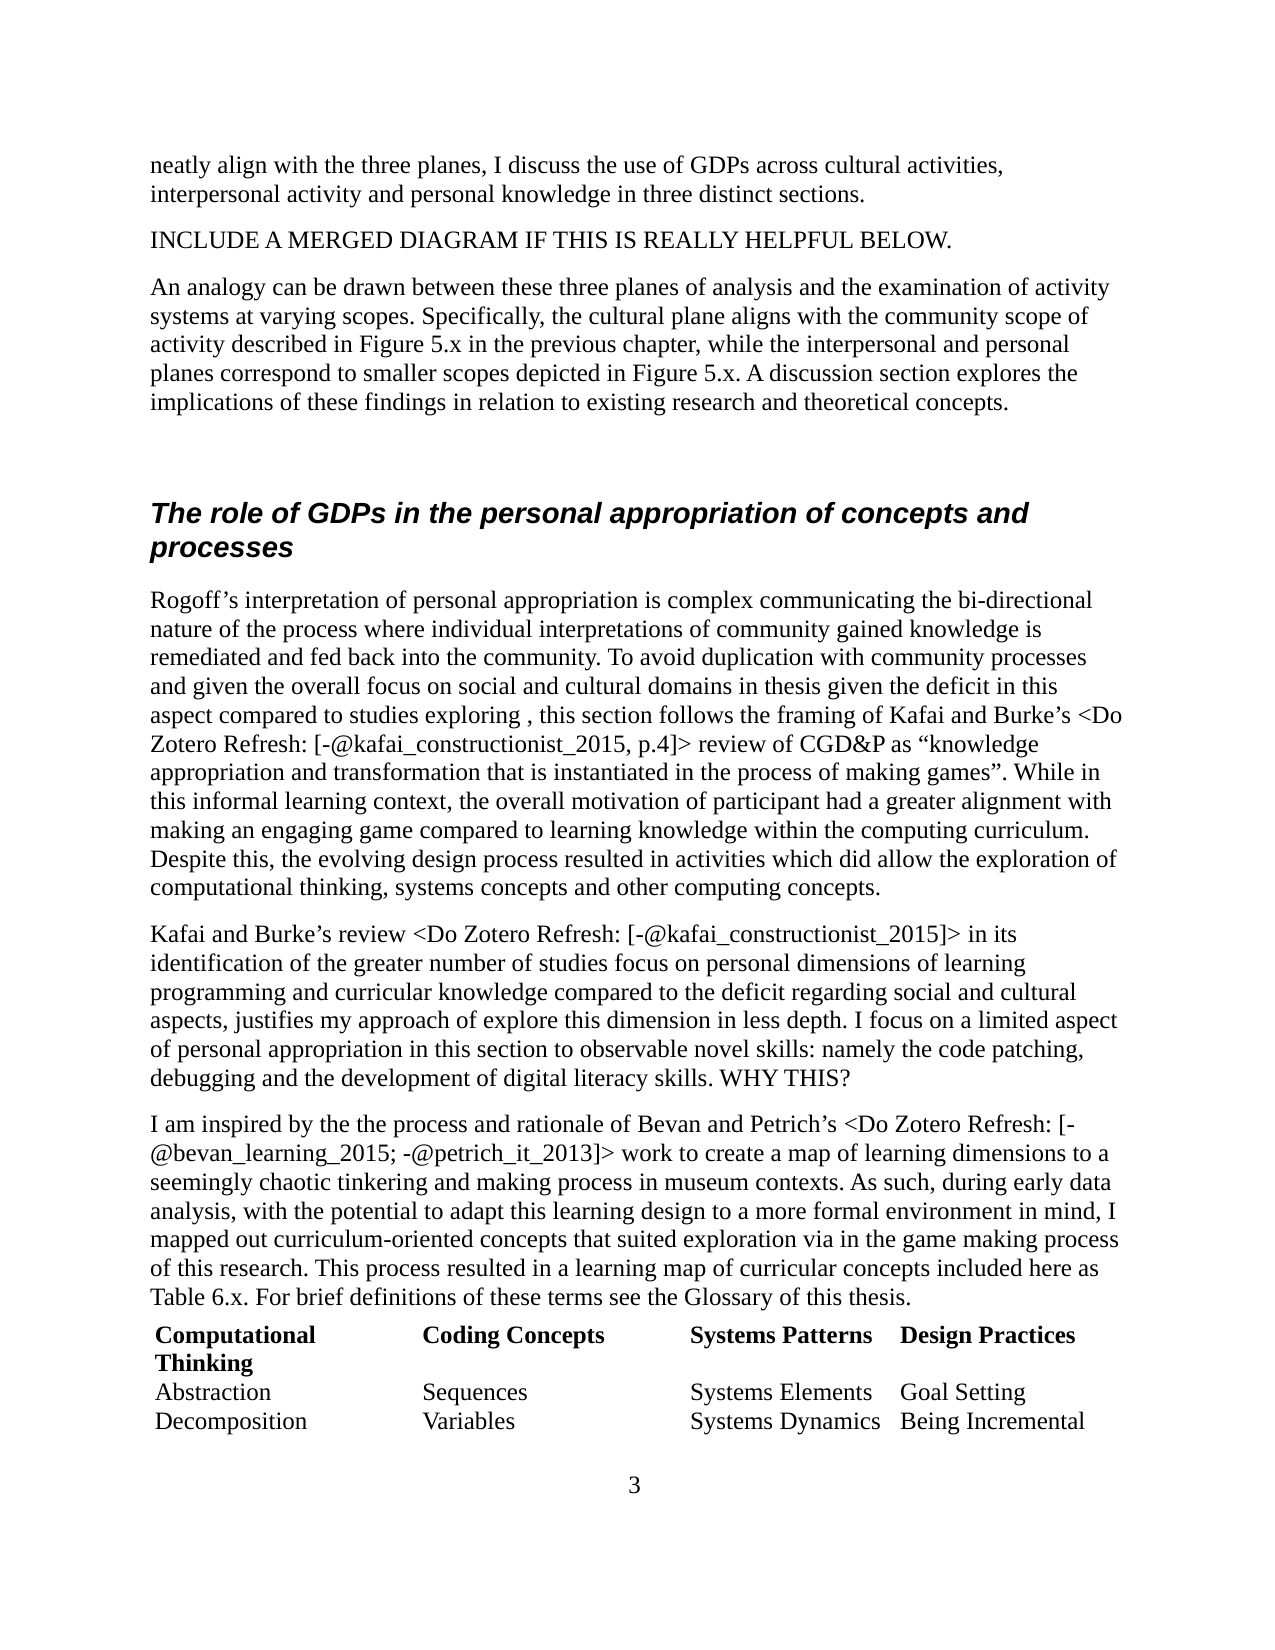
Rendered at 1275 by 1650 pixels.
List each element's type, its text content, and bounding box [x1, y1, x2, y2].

table_cell Abstraction [150, 1377, 418, 1406]
text I am inspired by the the process and rationale of Bevan and Petrich’s <Do Zotero Refresh: [-@bevan_learning_2015; -@petrich_it_2013]> work to create a map of learning dimensions to a seemingly chaotic tinkering and making process in museum contexts. As such, during early data analysis, with the potential to adapt this learning design to a more formal environment in mind, I mapped out curriculum-oriented concepts that suited exploration via in the game making process of this research. This process resulted in a learning map of curricular concepts included here as Table 6.x. For brief definitions of these terms see the Glossary of this thesis. [150, 1109, 1125, 1311]
table_header Computational Thinking [150, 1320, 418, 1377]
text neatly align with the three planes, I discuss the use of GDPs across cultural activities, interpersonal activity and personal knowledge in three distinct sections. [150, 150, 1125, 207]
table_header Design Practices [896, 1320, 1125, 1377]
table_header Coding Concepts [418, 1320, 685, 1377]
subtitle The role of GDPs in the personal appropriation of concepts and processes [150, 496, 1125, 563]
text An analogy can be drawn between these three planes of analysis and the examination of activity systems at varying scopes. Specifically, the cultural plane aligns with the community scope of activity described in Figure 5.x in the previous chapter, while the interpersonal and personal planes correspond to smaller scopes depicted in Figure 5.x. A discussion section explores the implications of these findings in relation to existing research and theoretical concepts. [150, 272, 1125, 416]
table_cell Sequences [418, 1377, 685, 1406]
text Kafai and Burke’s review <Do Zotero Refresh: [-@kafai_constructionist_2015]> in its identification of the greater number of studies focus on personal dimensions of learning programming and curricular knowledge compared to the deficit regarding social and cultural aspects, justifies my approach of explore this dimension in less depth. I focus on a limited aspect of personal appropriation in this section to observable novel skills: namely the code patching, debugging and the development of digital literacy skills. WHY THIS? [150, 919, 1125, 1092]
table_cell Systems Dynamics [685, 1406, 896, 1435]
table_header Systems Patterns [685, 1320, 896, 1377]
table_cell Systems Elements [685, 1377, 896, 1406]
table_cell Goal Setting [896, 1377, 1125, 1406]
text Rogoff’s interpretation of personal appropriation is complex communicating the bi-directional nature of the process where individual interpretations of community gained knowledge is remediated and fed back into the community. To avoid duplication with community processes and given the overall focus on social and cultural domains in thesis given the deficit in this aspect compared to studies exploring , this section follows the framing of Kafai and Burke’s <Do Zotero Refresh: [-@kafai_constructionist_2015, p.4]> review of CGD&P as “knowledge appropriation and transformation that is instantiated in the process of making games”. While in this informal learning context, the overall motivation of participant had a greater alignment with making an engaging game compared to learning knowledge within the computing curriculum. Despite this, the evolving design process resulted in activities which did allow the exploration of computational thinking, systems concepts and other computing concepts. [150, 585, 1125, 901]
text INCLUDE A MERGED DIAGRAM IF THIS IS REALLY HELPFUL BELOW. [150, 225, 1125, 254]
table_cell Being Incremental [896, 1406, 1125, 1435]
table_cell Variables [418, 1406, 685, 1435]
table_cell Decomposition [150, 1406, 418, 1435]
